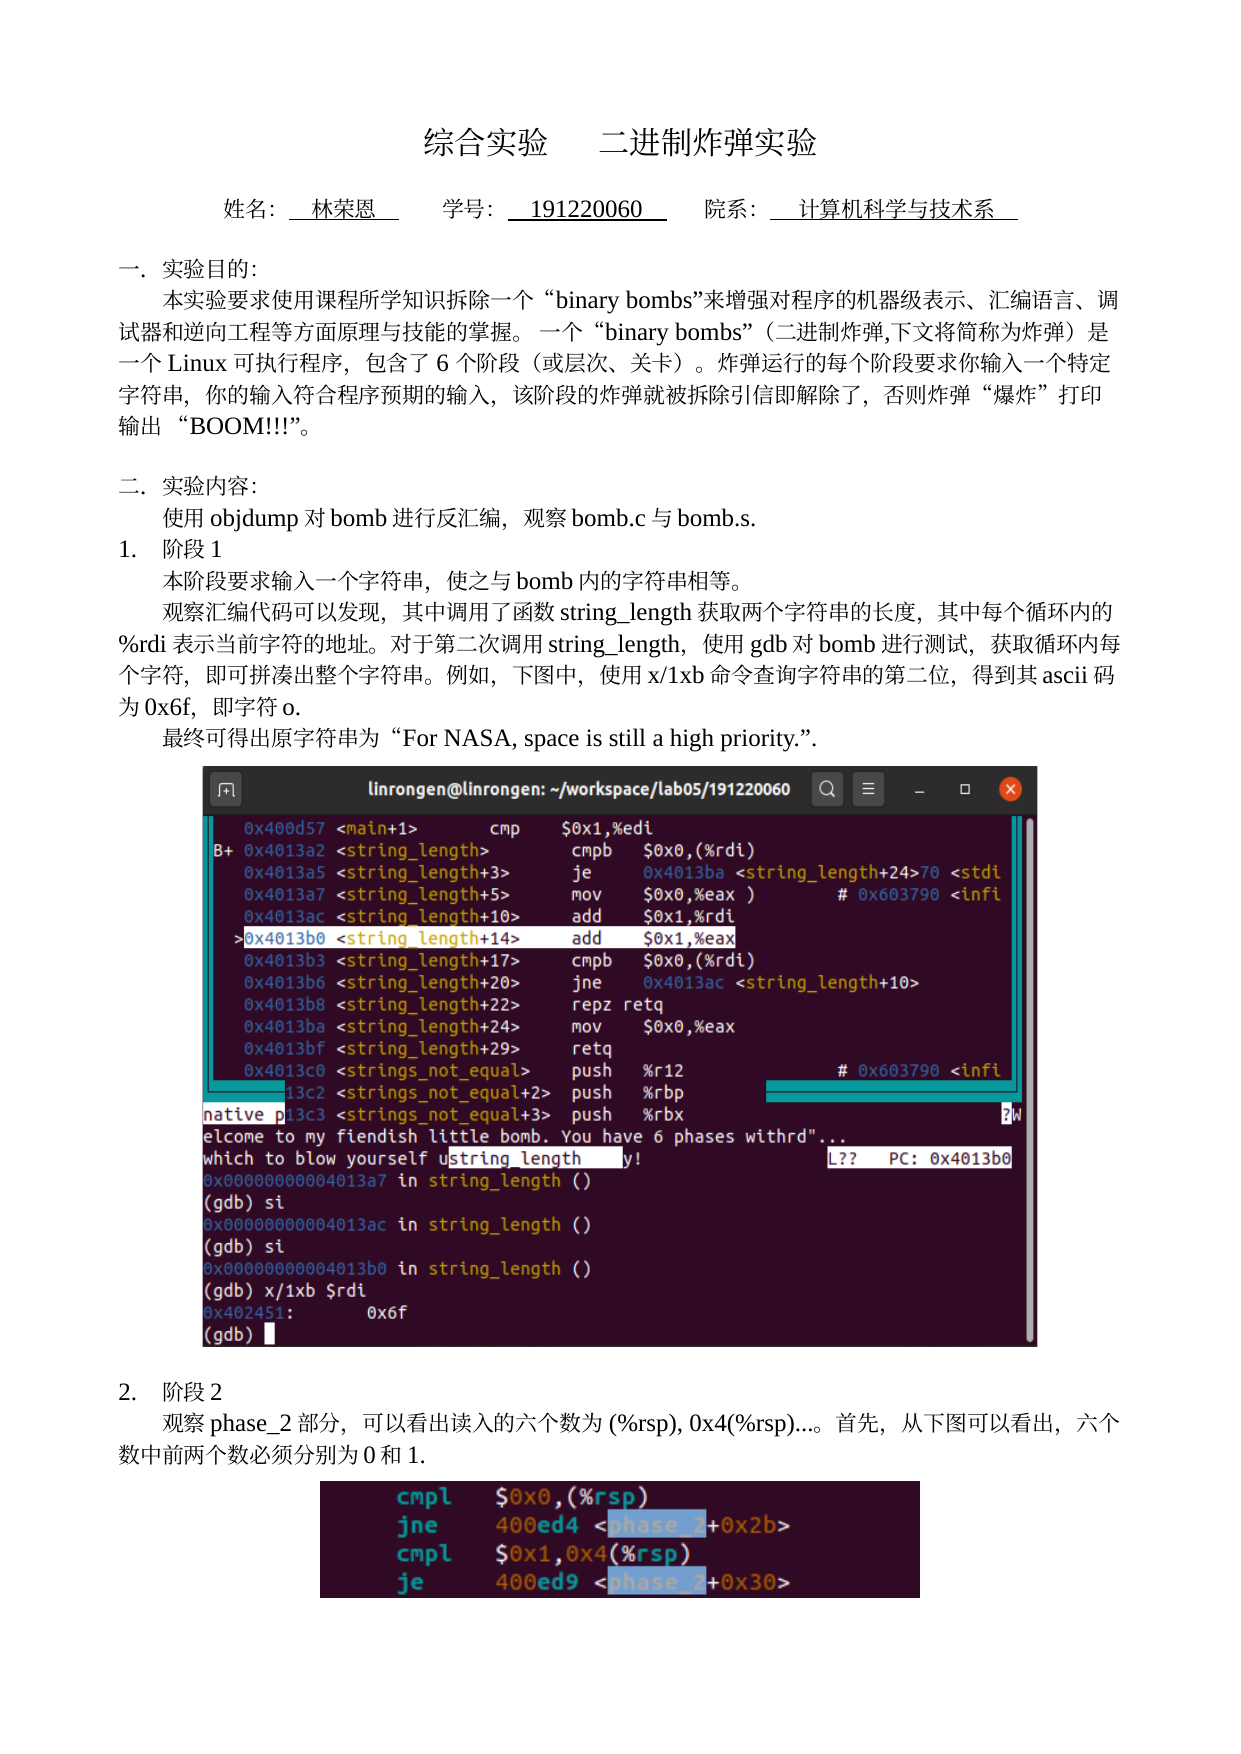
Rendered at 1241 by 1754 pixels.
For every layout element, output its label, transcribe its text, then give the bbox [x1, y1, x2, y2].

text 使用objdump对bomb进行反汇编，观察bomb.c与bomb.s. [118, 501, 1122, 532]
text 1. 阶段1 [118, 532, 1122, 564]
text 本实验要求使用课程所学知识拆除一个“binary bombs”来增强对程序的机器级表示、汇编语言、调试器和逆向工程等方面原理与技能的掌握。 一个“binary bombs”（二进制炸弹,下文将简称为炸弹）是一个 Linux 可执行程序，包含了 6 个阶段（或层次、关卡）。炸弹运行的每个阶段要求你输入一个特定字符串，你的输入符合程序预期的输入，该阶段的炸弹就被拆除引信即解除了，否则炸弹“爆炸”打印输出 “BOOM!!!”。 [118, 283, 1122, 441]
text 姓名： 林荣恩 学号： 191220060 院系： 计算机科学与技术系 [118, 192, 1122, 223]
text 一. 实验目的： [118, 252, 1122, 283]
text 观察phase_2部分，可以看出读入的六个数为 (%rsp), 0x4(%rsp)...。首先，从下图可以看出，六个数中前两个数必须分别为0和1. [118, 1407, 1122, 1469]
text 观察汇编代码可以发现，其中调用了函数string_length获取两个字符串的长度，其中每个循环内的%rdi表示当前字符的地址。对于第二次调用string_length，使用gdb对bomb进行测试，获取循环内每个字符，即可拼凑出整个字符串。例如，下图中，使用x/1xb命令查询字符串的第二位，得到其ascii码为0x6f，即字符o. [118, 595, 1122, 721]
text 2. 阶段2 [118, 1375, 1122, 1407]
picture [320, 1481, 920, 1598]
text 本阶段要求输入一个字符串，使之与bomb内的字符串相等。 [118, 564, 1122, 595]
text 二. 实验内容： [118, 469, 1122, 501]
text 综合实验 二进制炸弹实验 [118, 118, 1122, 163]
text 最终可得出原字符串为“For NASA, space is still a high priority.”. [118, 721, 1122, 753]
picture [202, 766, 1038, 1347]
